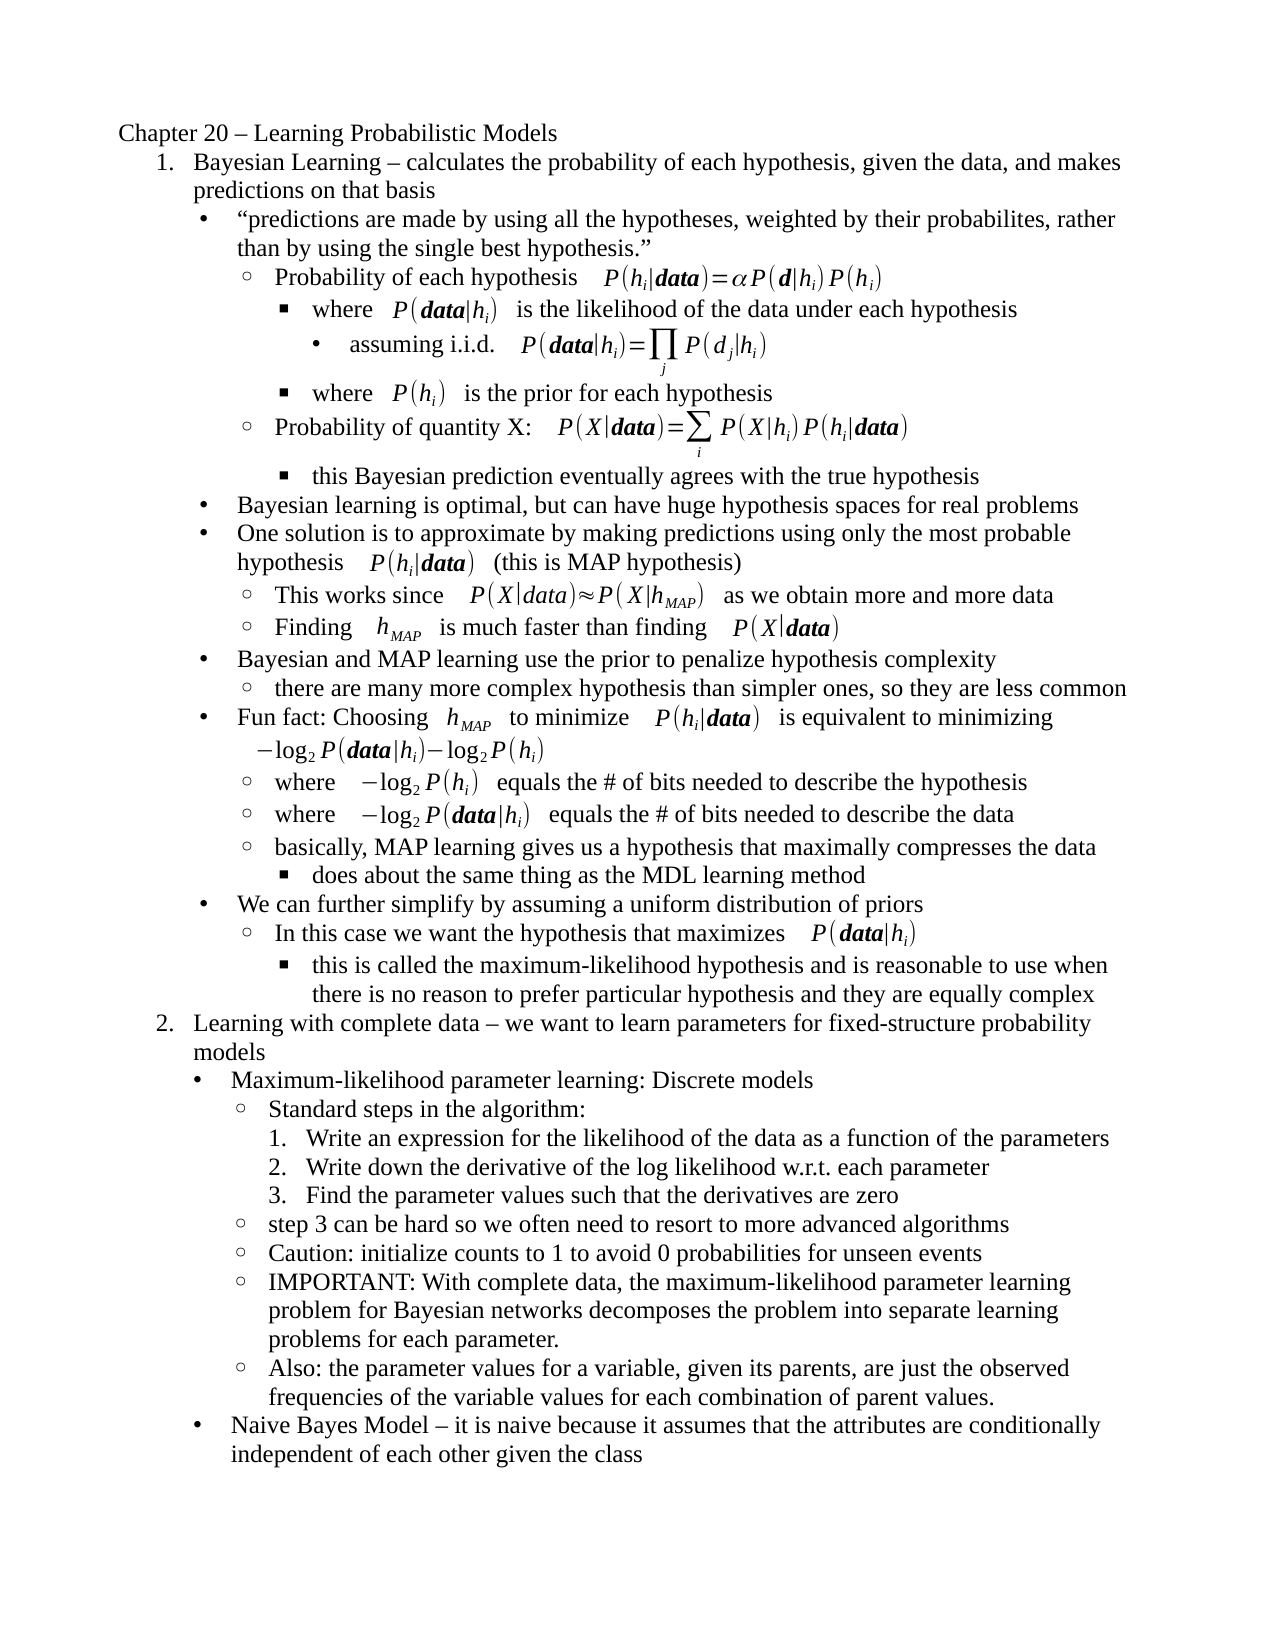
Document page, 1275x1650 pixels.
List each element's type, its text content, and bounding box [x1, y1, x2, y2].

list “predictions are made by using all the hypotheses, weighted by their probabilites, rather than by using the single best hypothesis.” [199, 204, 1157, 262]
list Maximum-likelihood parameter learning: Discrete models [193, 1065, 1157, 1094]
list Bayesian learning is optimal, but can have huge hypothesis spaces for real problems [199, 490, 1157, 518]
list Bayesian Learning – calculates the probability of each hypothesis, given the data, and makes predictions on that basis [156, 147, 1157, 204]
list this is called the maximum-likelihood hypothesis and is reasonable to use when there is no reason to prefer particular hypothesis and they are equally complex [274, 950, 1157, 1008]
list Standard steps in the algorithm: [231, 1094, 1157, 1123]
list Find the parameter values such that the derivatives are zero [268, 1180, 1157, 1209]
list assuming i.i.d. [312, 327, 1157, 378]
list One solution is to approximate by making predictions using only the most probable hypothesis (this is MAP hypothesis) [199, 518, 1157, 580]
list there are many more complex hypothesis than simpler ones, so they are less common [237, 673, 1157, 702]
list Also: the parameter values for a variable, given its parents, are just the observed frequencies of the variable values for each combination of parent values. [231, 1353, 1157, 1410]
list Write down the derivative of the log likelihood w.r.t. each parameter [268, 1152, 1157, 1180]
list Probability of quantity X: [237, 410, 1157, 461]
list Naive Bayes Model – it is naive because it assumes that the attributes are conditionally independent of each other given the class [193, 1410, 1157, 1468]
list Probability of each hypothesis [237, 262, 1157, 294]
list In this case we want the hypothesis that maximizes [237, 918, 1157, 950]
list whereis the prior for each hypothesis [274, 378, 1157, 410]
list Write an expression for the likelihood of the data as a function of the parameters [268, 1123, 1157, 1152]
list where equals the # of bits needed to describe the hypothesis [237, 767, 1157, 799]
text Chapter 20 – Learning Probabilistic Models [118, 118, 1157, 147]
list IMPORTANT: With complete data, the maximum-likelihood parameter learning problem for Bayesian networks decomposes the problem into separate learning problems for each parameter. [231, 1267, 1157, 1353]
list whereis the likelihood of the data under each hypothesis [274, 294, 1157, 327]
list Fun fact: Choosingto minimize is equivalent to minimizing [199, 702, 1157, 767]
list this Bayesian prediction eventually agrees with the true hypothesis [274, 461, 1157, 490]
list Learning with complete data – we want to learn parameters for fixed-structure probability models [156, 1008, 1157, 1065]
list Bayesian and MAP learning use the prior to penalize hypothesis complexity [199, 644, 1157, 673]
list basically, MAP learning gives us a hypothesis that maximally compresses the data [237, 832, 1157, 860]
list This works since as we obtain more and more data [237, 580, 1157, 612]
list where equals the # of bits needed to describe the data [237, 799, 1157, 832]
list Caution: initialize counts to 1 to avoid 0 probabilities for unseen events [231, 1238, 1157, 1267]
list Finding is much faster than finding [237, 612, 1157, 644]
list step 3 can be hard so we often need to resort to more advanced algorithms [231, 1209, 1157, 1238]
list does about the same thing as the MDL learning method [274, 860, 1157, 889]
list We can further simplify by assuming a uniform distribution of priors [199, 889, 1157, 918]
